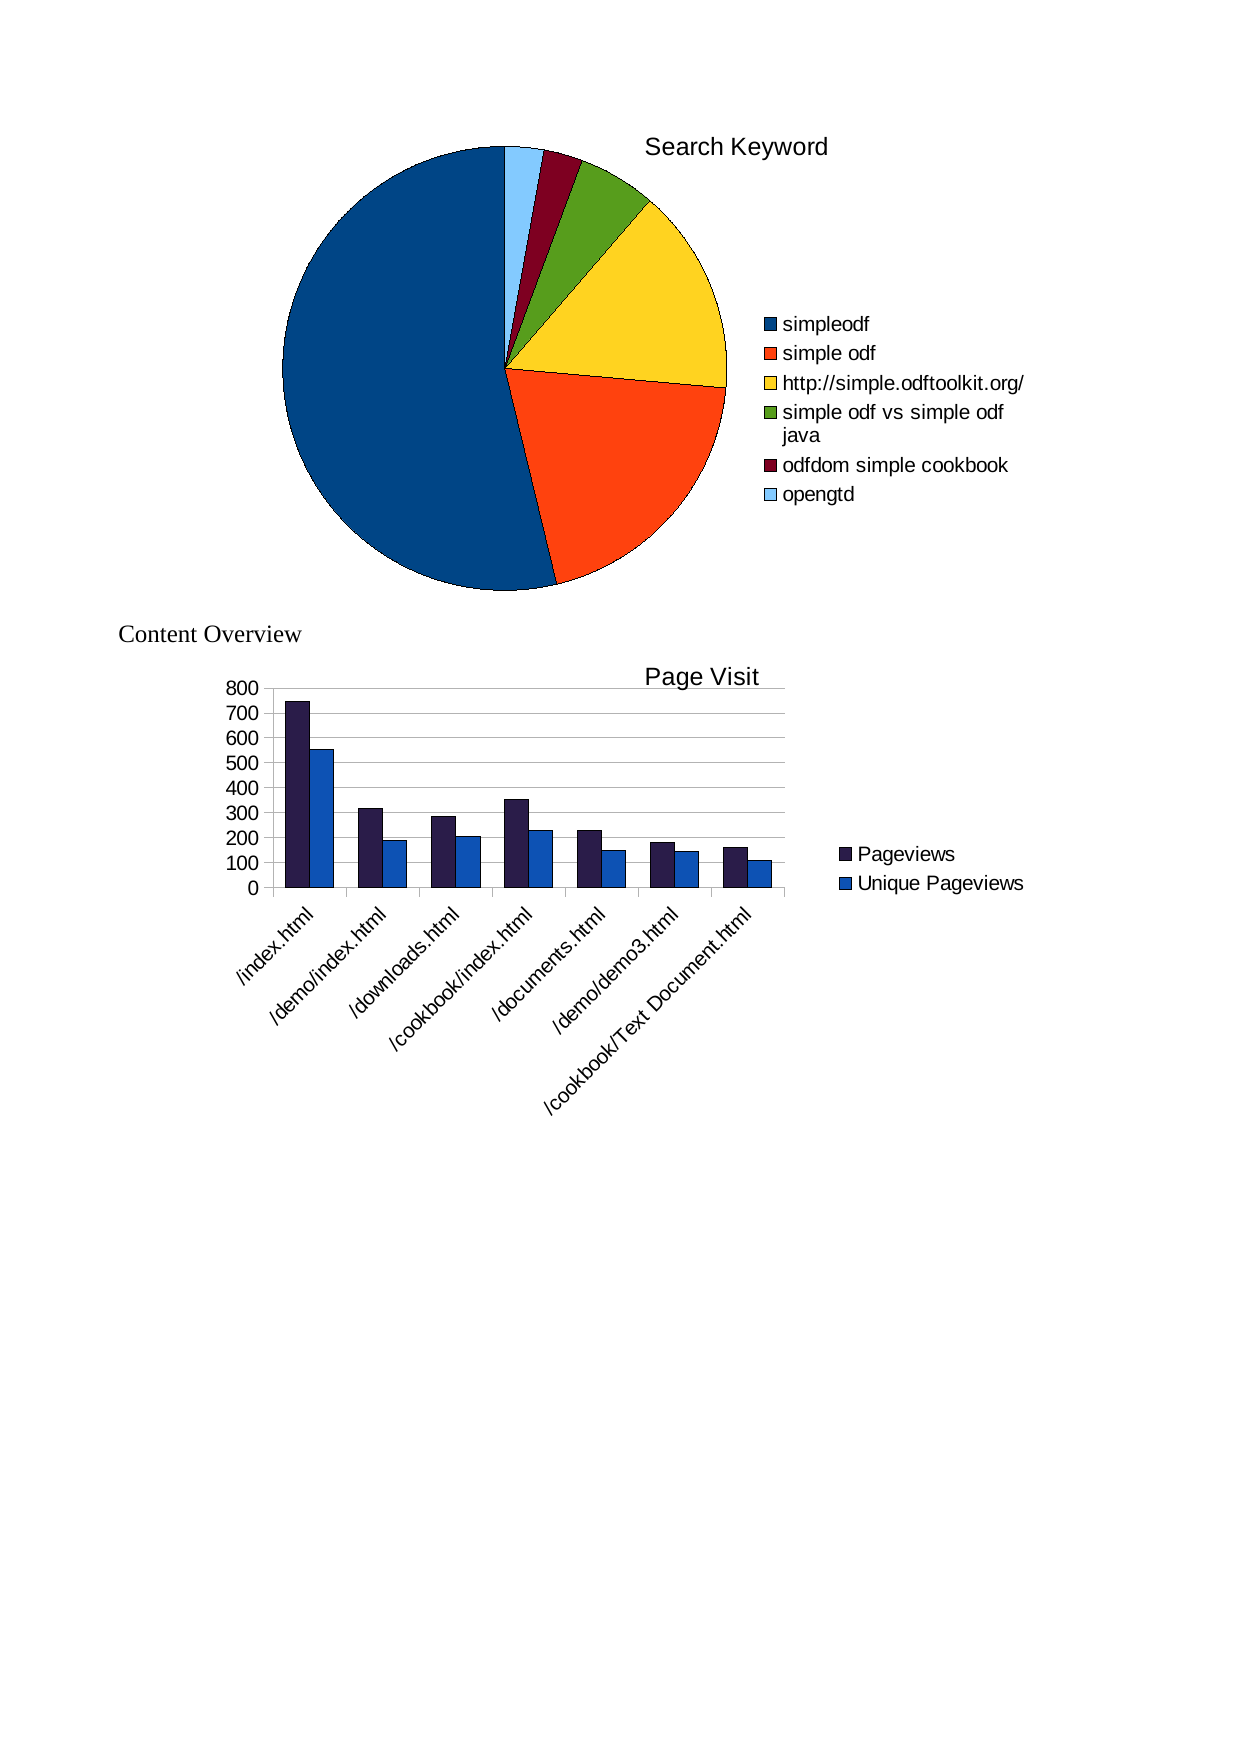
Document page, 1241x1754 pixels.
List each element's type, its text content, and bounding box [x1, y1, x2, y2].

text Content Overview [118, 619, 1122, 648]
